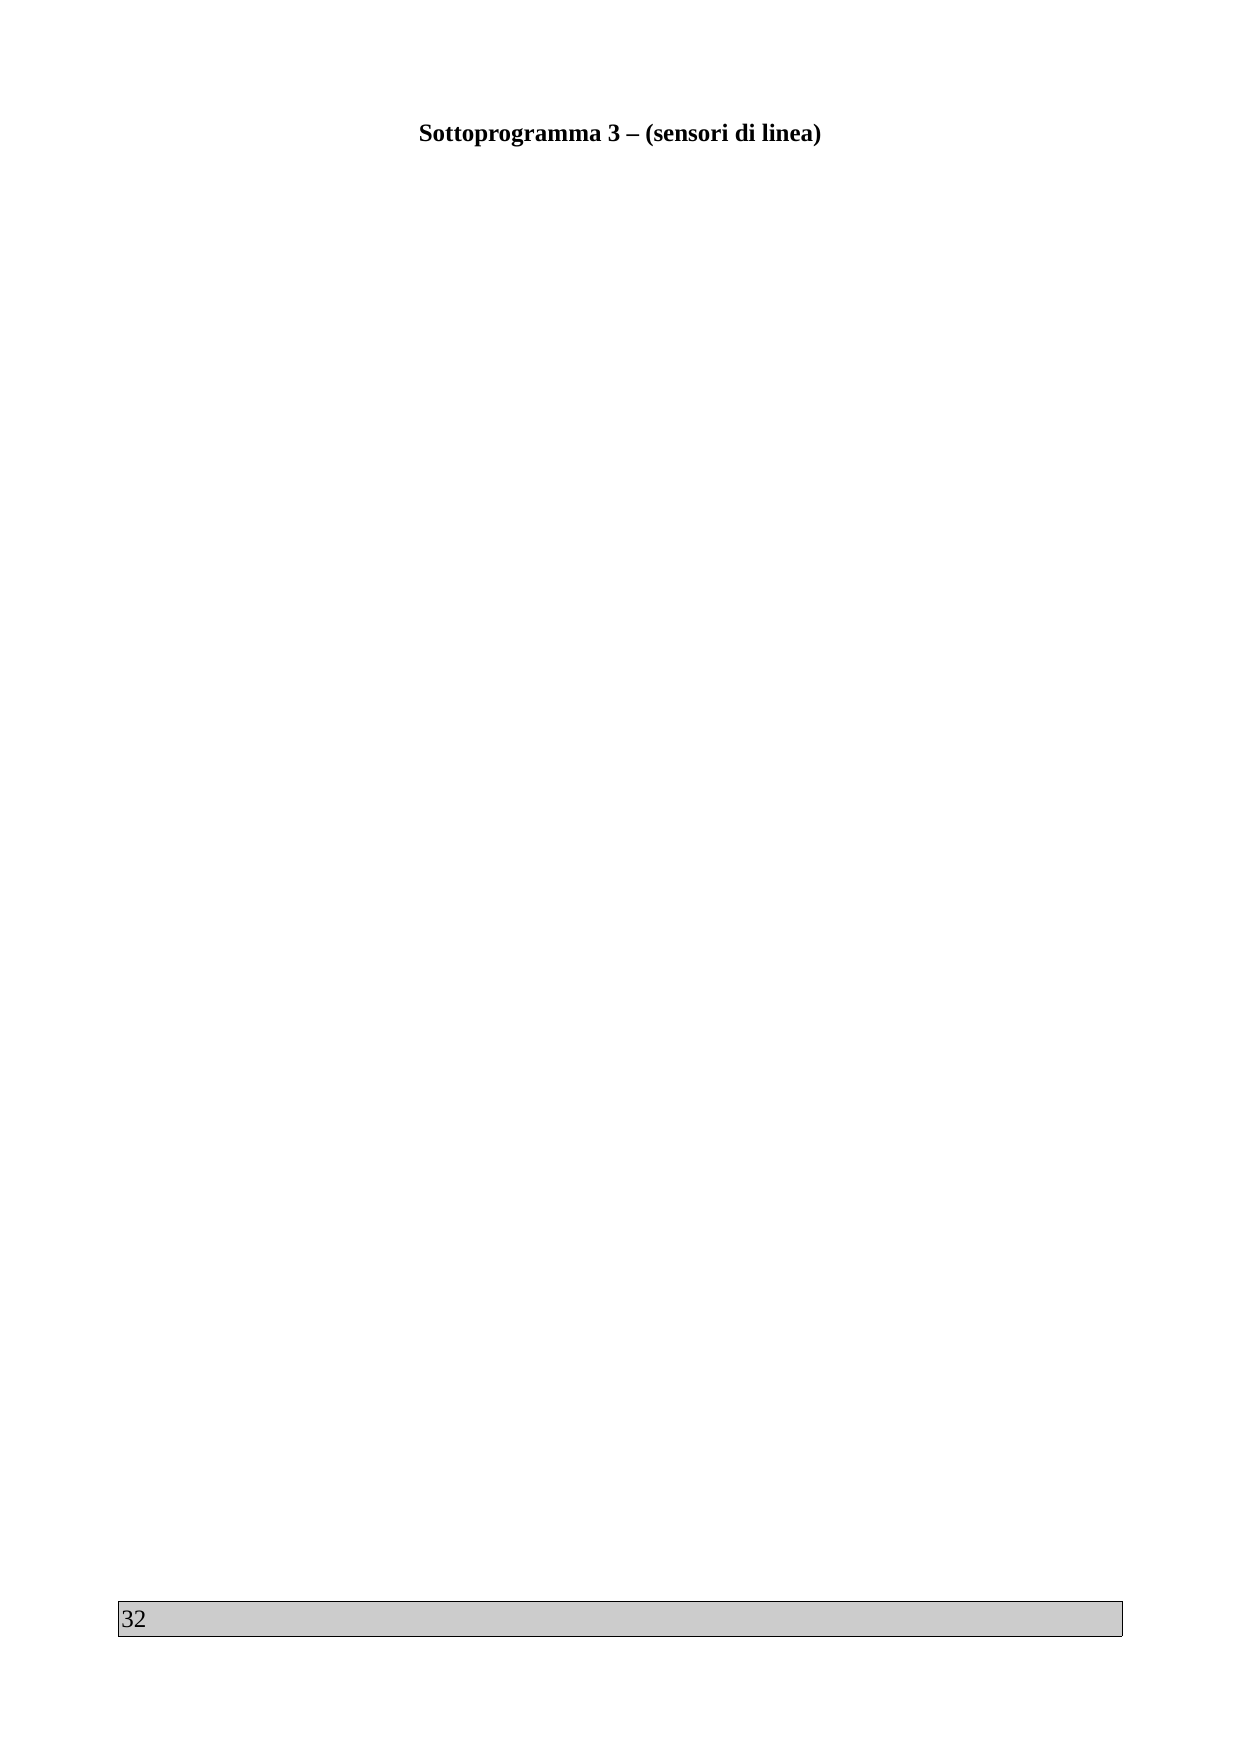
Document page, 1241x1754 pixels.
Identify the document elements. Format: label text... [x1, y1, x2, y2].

text Sottoprogramma 3 – (sensori di linea) [118, 118, 1122, 147]
